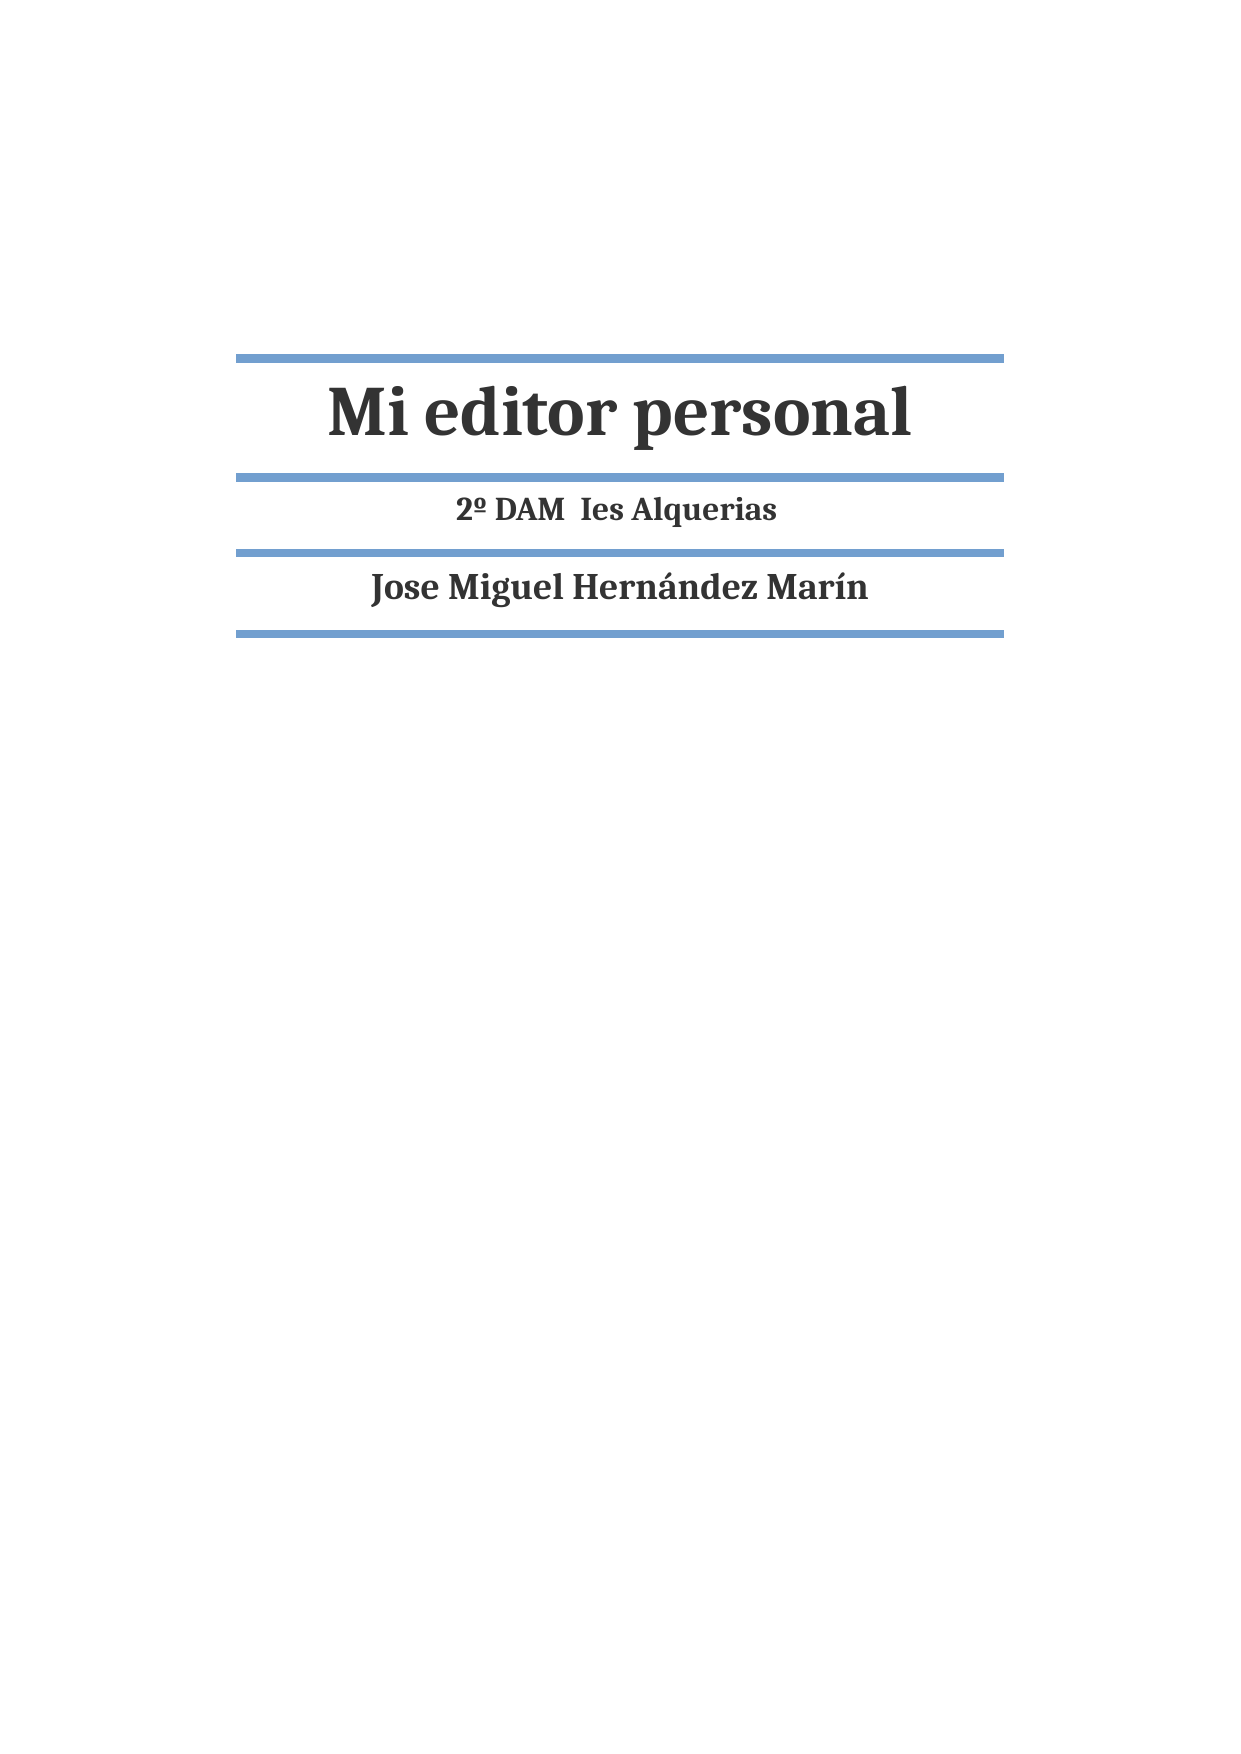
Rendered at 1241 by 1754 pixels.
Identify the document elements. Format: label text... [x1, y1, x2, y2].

table_cell 2º DAM Ies Alquerias [236, 482, 1004, 549]
table_cell Jose Miguel Hernández Marín [236, 557, 1004, 629]
table_header Mi editor personal [236, 363, 1004, 473]
